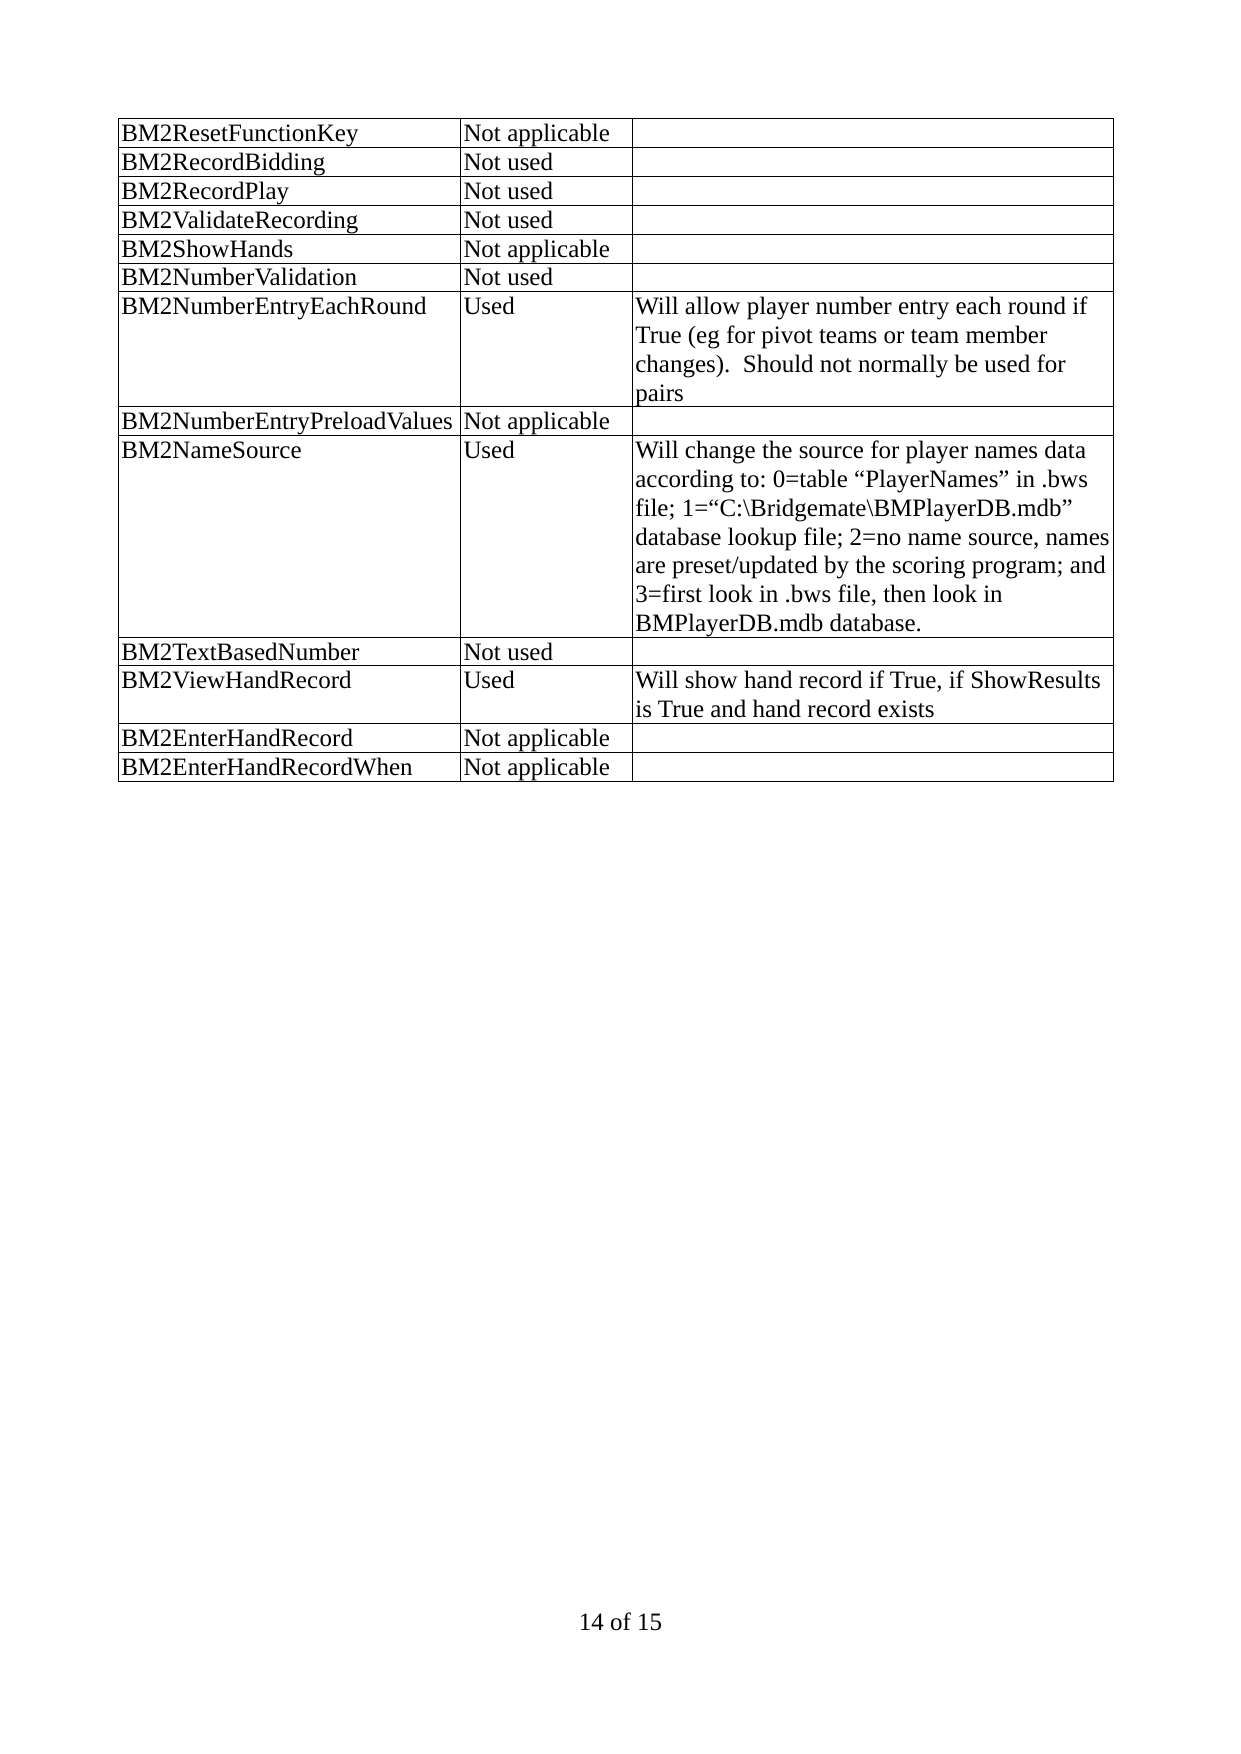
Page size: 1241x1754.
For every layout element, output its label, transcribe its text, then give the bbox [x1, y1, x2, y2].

table_cell [633, 235, 1113, 262]
table_cell BM2ValidateRecording [119, 206, 460, 233]
table_cell Not used [461, 206, 632, 233]
table_cell Not applicable [461, 724, 632, 752]
table_cell Not used [461, 638, 632, 665]
table_cell [633, 407, 1113, 435]
table_cell BM2ShowHands [119, 235, 460, 262]
table_cell [633, 724, 1113, 752]
table_cell Not applicable [461, 119, 632, 147]
table_cell [633, 119, 1113, 147]
table_cell [633, 638, 1113, 665]
table_cell Not used [461, 264, 632, 291]
table_cell [633, 264, 1113, 291]
table_cell Will show hand record if True, if ShowResults is True and hand record exists [633, 666, 1113, 723]
table_cell Will change the source for player names data according to: 0=table “PlayerNames” in .bws file; 1=“C:\Bridgemate\BMPlayerDB.mdb” database lookup file; 2=no name source, names are preset/updated by the scoring program; and 3=first look in .bws file, then look in BMPlayerDB.mdb database. [633, 436, 1113, 637]
table_cell Used [461, 292, 632, 406]
table_cell Used [461, 666, 632, 723]
table_cell BM2NumberEntryEachRound [119, 292, 460, 406]
table_cell Used [461, 436, 632, 637]
table_cell BM2ViewHandRecord [119, 666, 460, 723]
table_cell [633, 148, 1113, 176]
table_cell BM2ResetFunctionKey [119, 119, 460, 147]
table_cell [633, 177, 1113, 205]
table_cell BM2NumberValidation [119, 264, 460, 291]
table_cell BM2TextBasedNumber [119, 638, 460, 665]
table_cell Not applicable [461, 407, 632, 435]
table_cell Not used [461, 177, 632, 205]
table_cell BM2NumberEntryPreloadValues [119, 407, 460, 435]
table_cell [633, 206, 1113, 233]
table_cell BM2EnterHandRecordWhen [119, 753, 460, 781]
table_cell BM2NameSource [119, 436, 460, 637]
table_cell [633, 753, 1113, 781]
table_cell Not applicable [461, 235, 632, 262]
table_cell Not used [461, 148, 632, 176]
table_cell BM2RecordPlay [119, 177, 460, 205]
table_cell Will allow player number entry each round if True (eg for pivot teams or team member changes). Should not normally be used for pairs [633, 292, 1113, 406]
table_cell Not applicable [461, 753, 632, 781]
table_cell BM2EnterHandRecord [119, 724, 460, 752]
table_cell BM2RecordBidding [119, 148, 460, 176]
